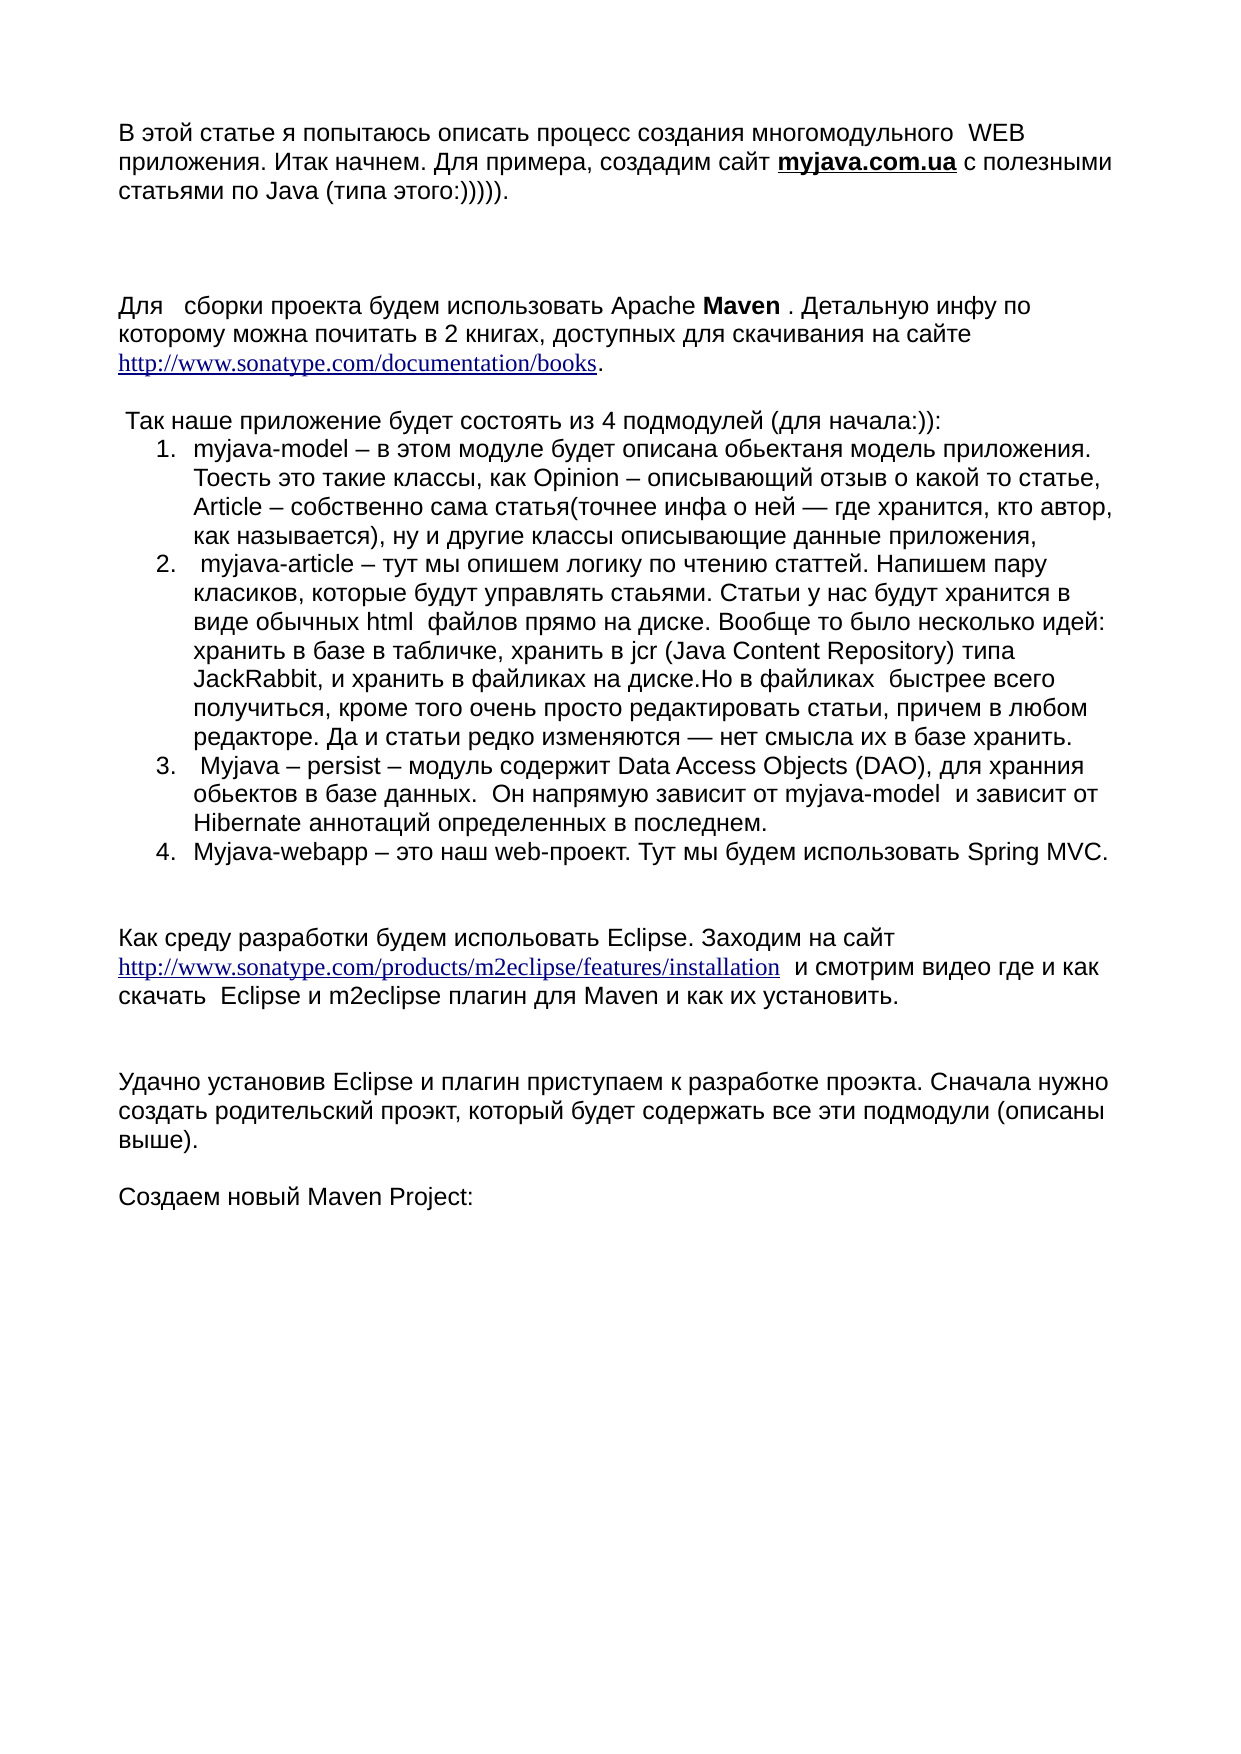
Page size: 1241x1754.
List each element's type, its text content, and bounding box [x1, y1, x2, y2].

text Удачно установив Eclipse и плагин приступаем к разработке проэкта. Сначала нужно создать родительский проэкт, который будет содержать все эти подмодули (описаны выше). [118, 1067, 1122, 1153]
text Создаем новый Maven Project: [118, 1182, 1122, 1211]
text clipsem2eclipse [118, 1038, 1122, 1067]
list myjava-model – в этом модуле будет описана обьектаня модель приложения. Тоесть это такие классы, как Opinion – описывающий отзыв о какой то статье, Article – собственно сама статья(точнее инфа о ней — где хранится, кто автор, как называется), ну и другие классы описывающие данные приложения, [156, 434, 1122, 549]
text Как среду разработки будем испольовать Eclipse. Заходим на сайт http://www.sonatype.com/products/m2eclipse/features/installation и смотрим видео где и как скачать Eclipse и m2eclipse плагин для Maven и как их установить. [118, 923, 1122, 1009]
list Myjava-webapp – это наш web-проект. Тут мы будем использовать Spring MVC. [156, 837, 1122, 866]
text Так наше приложение будет состоять из 4 подмодулей (для начала:)): [118, 406, 1122, 434]
list myjava-article – тут мы опишем логику по чтению статтей. Напишем пару класиков, которые будут управлять стаьями. Статьи у нас будут хранится в виде обычных html файлов прямо на диске. Вообще то было несколько идей: хранить в базе в табличке, хранить в jcr (Java Content Repository) типа JackRabbit, и хранить в файликах на диске.Но в файликах быстрее всего получиться, кроме того очень просто редактировать статьи, причем в любом редакторе. Да и статьи редко изменяются — нет смысла их в базе хранить. [156, 549, 1122, 751]
text Для сборки проекта будем использовать Apache Maven . Детальную инфу по которому можна почитать в 2 книгах, доступных для скачивания на сайте http://www.sonatype.com/documentation/books. [118, 291, 1122, 377]
text В этой статье я попытаюсь описать процесс создания многомодульного WEB приложения. Итак начнем. Для примера, создадим сайт myjava.com.ua с полезными статьями по Java (типа этого:))))). [118, 118, 1122, 204]
list Myjava – persist – модуль содержит Data Access Objects (DAO), для хранния обьектов в базе данных. Он напрямую зависит от myjava-model и зависит от Hibernate аннотаций определенных в последнем. [156, 751, 1122, 837]
